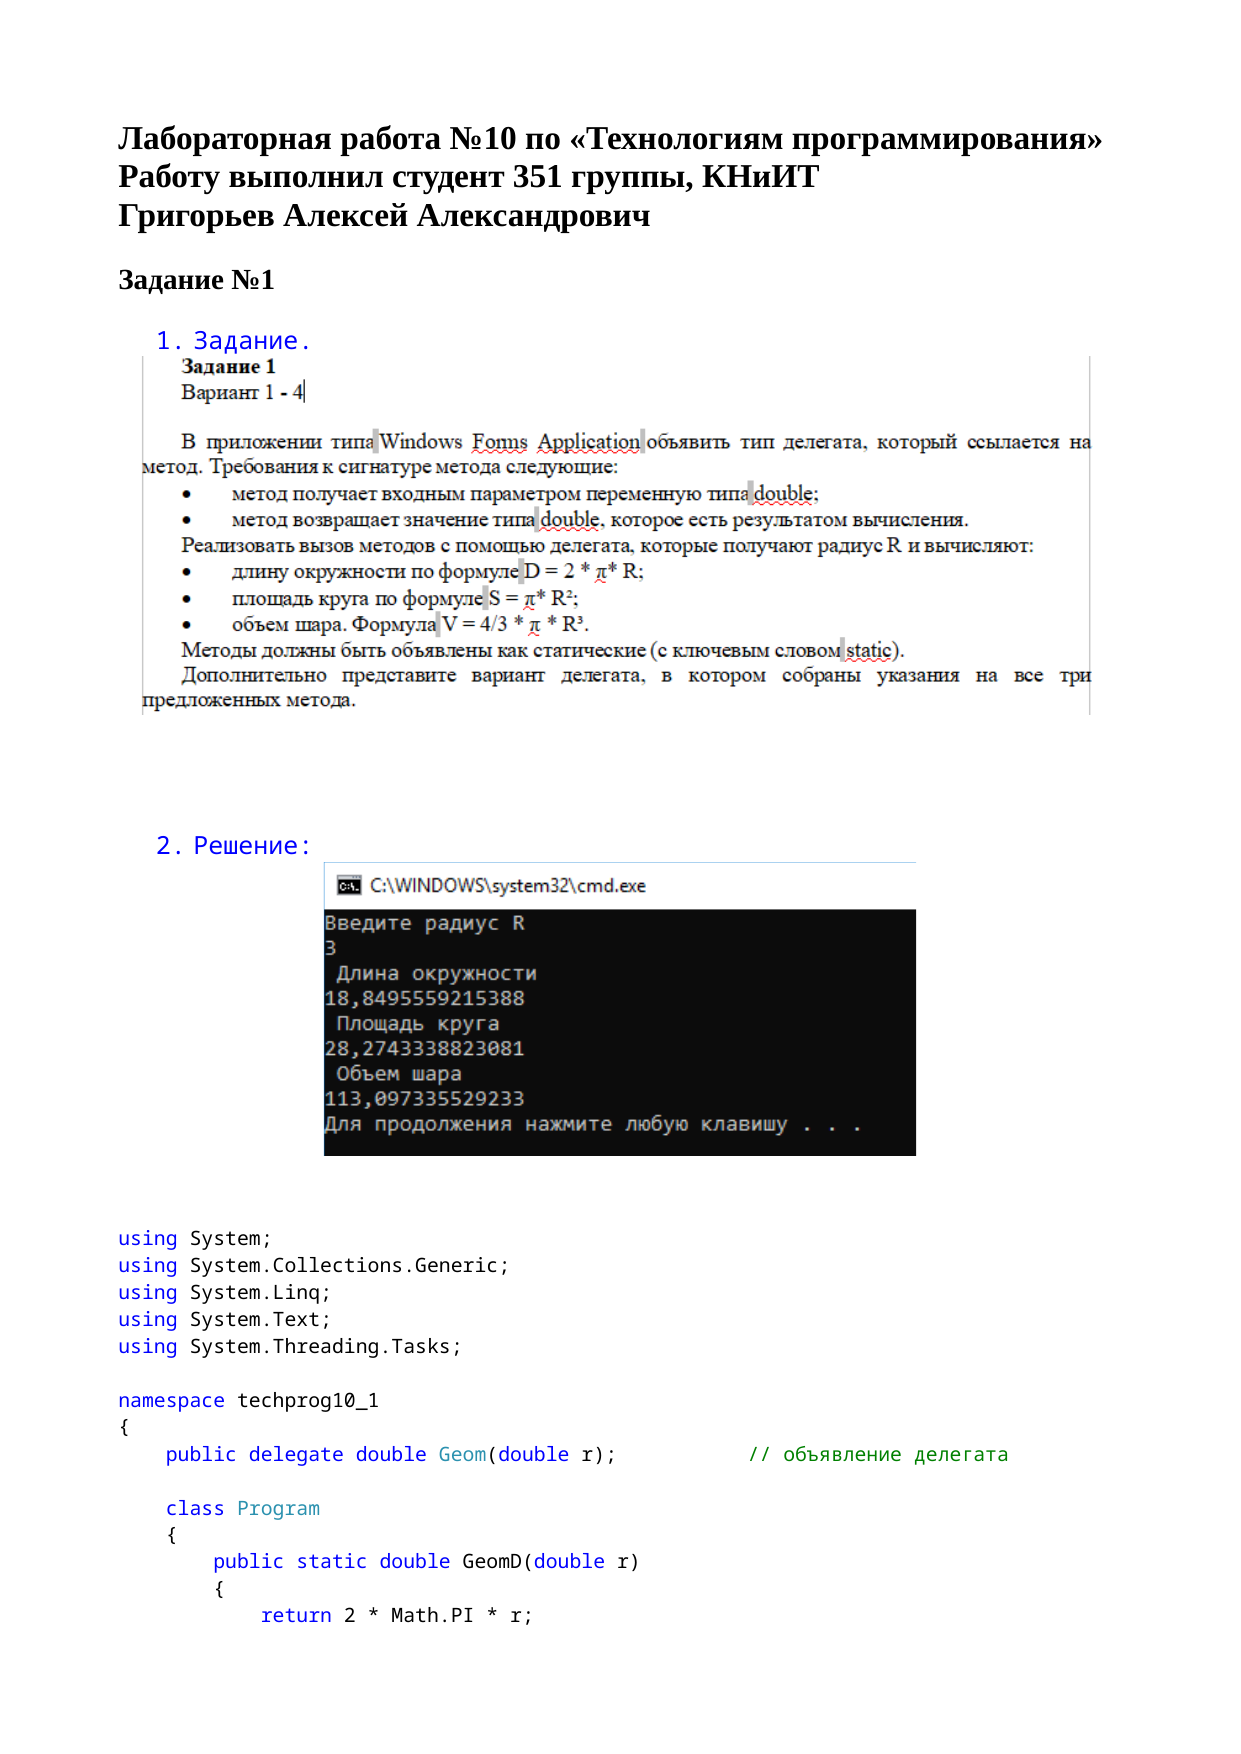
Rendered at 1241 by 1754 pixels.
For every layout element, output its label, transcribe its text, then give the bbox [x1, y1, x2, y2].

text Задание №1 [118, 262, 1122, 295]
text class Program [118, 1494, 1122, 1521]
text { [118, 1575, 1122, 1602]
text using System.Threading.Tasks; [118, 1332, 1122, 1359]
text return 2 * Math.PI * r; [118, 1602, 1122, 1629]
text using System.Linq; [118, 1278, 1122, 1305]
text { [118, 1413, 1122, 1440]
text namespace techprog10_1 [118, 1386, 1122, 1413]
text public static double GeomD(double r) [118, 1548, 1122, 1575]
text using System; [118, 1224, 1122, 1251]
picture [136, 356, 1104, 715]
text Григорьев Алексей Александрович [118, 195, 1122, 233]
text Лабораторная работа №10 по «Технологиям программирования» [118, 118, 1122, 156]
text { [118, 1521, 1122, 1548]
text public delegate double Geom(double r); // объявление делегата [118, 1440, 1122, 1467]
text using System.Text; [118, 1305, 1122, 1332]
text using System.Collections.Generic; [118, 1251, 1122, 1278]
text Работу выполнил студент 351 группы, КНиИТ [118, 156, 1122, 195]
list Решение: [156, 828, 1122, 862]
list Задание. [156, 322, 1122, 356]
picture [323, 862, 917, 1156]
